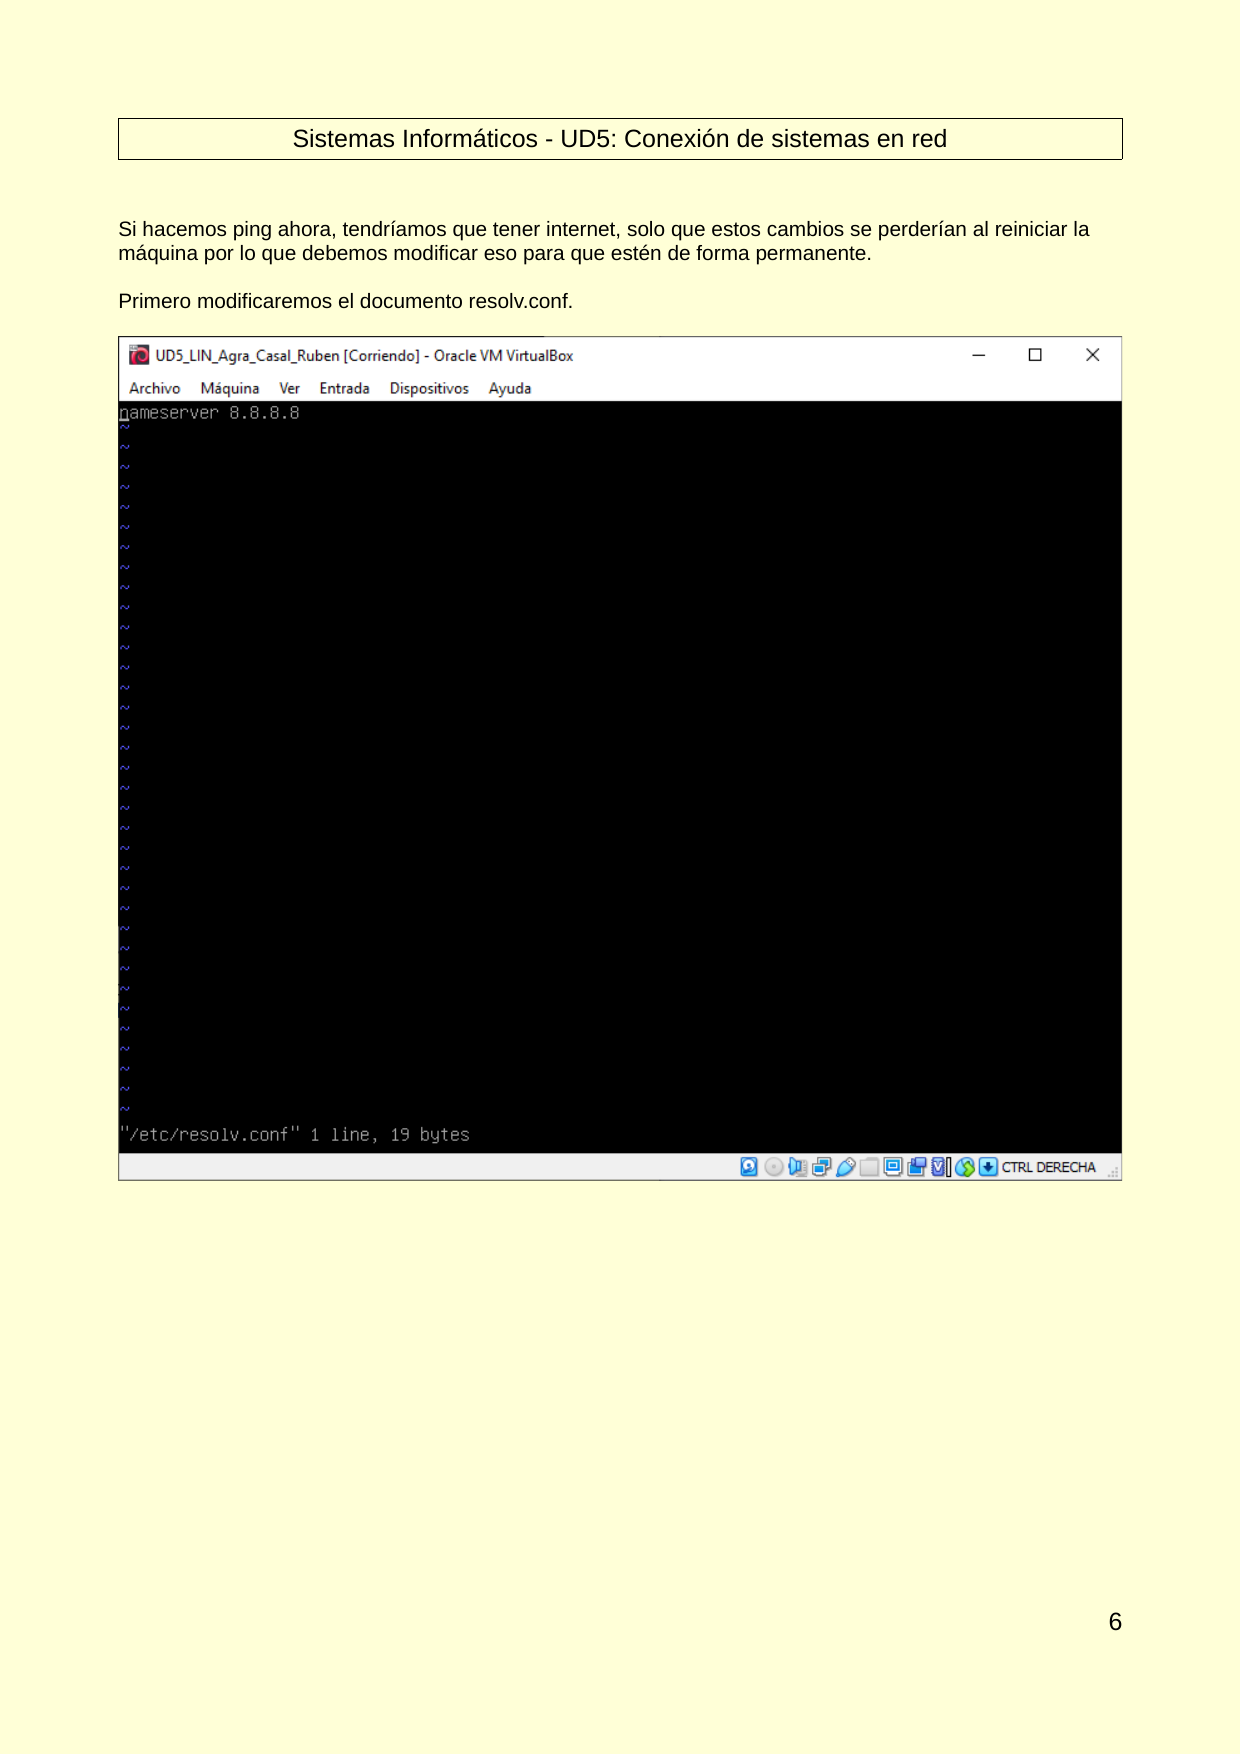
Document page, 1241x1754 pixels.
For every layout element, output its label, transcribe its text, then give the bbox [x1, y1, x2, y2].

text Primero modificaremos el documento resolv.conf. [118, 289, 1122, 313]
text Si hacemos ping ahora, tendríamos que tener internet, solo que estos cambios se perderían al reiniciar la máquina por lo que debemos modificar eso para que estén de forma permanente. [118, 217, 1122, 265]
picture [118, 336, 1123, 1181]
